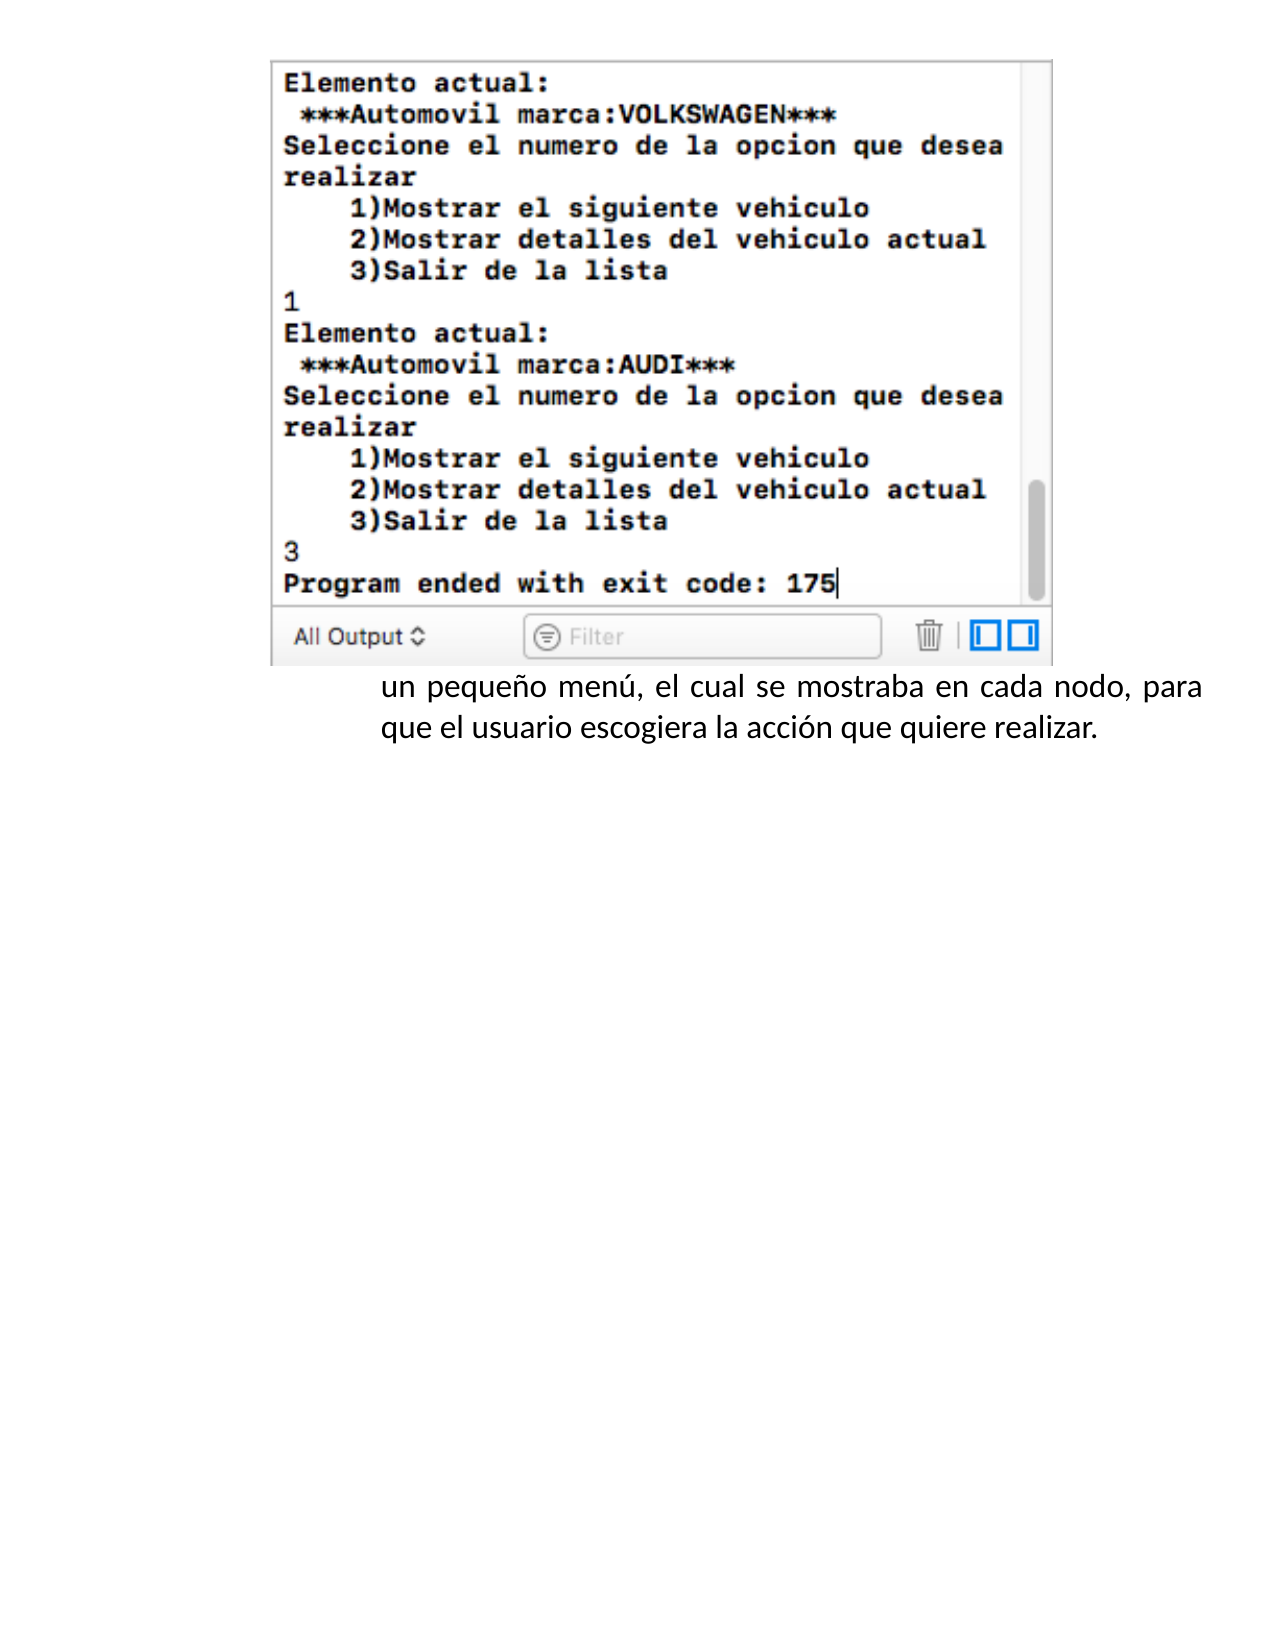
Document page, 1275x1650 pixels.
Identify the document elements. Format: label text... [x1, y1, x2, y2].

list un pequeño menú, el cual se mostraba en cada nodo, para que el usuario escogiera la acción que quiere realizar. [343, 59, 1205, 747]
